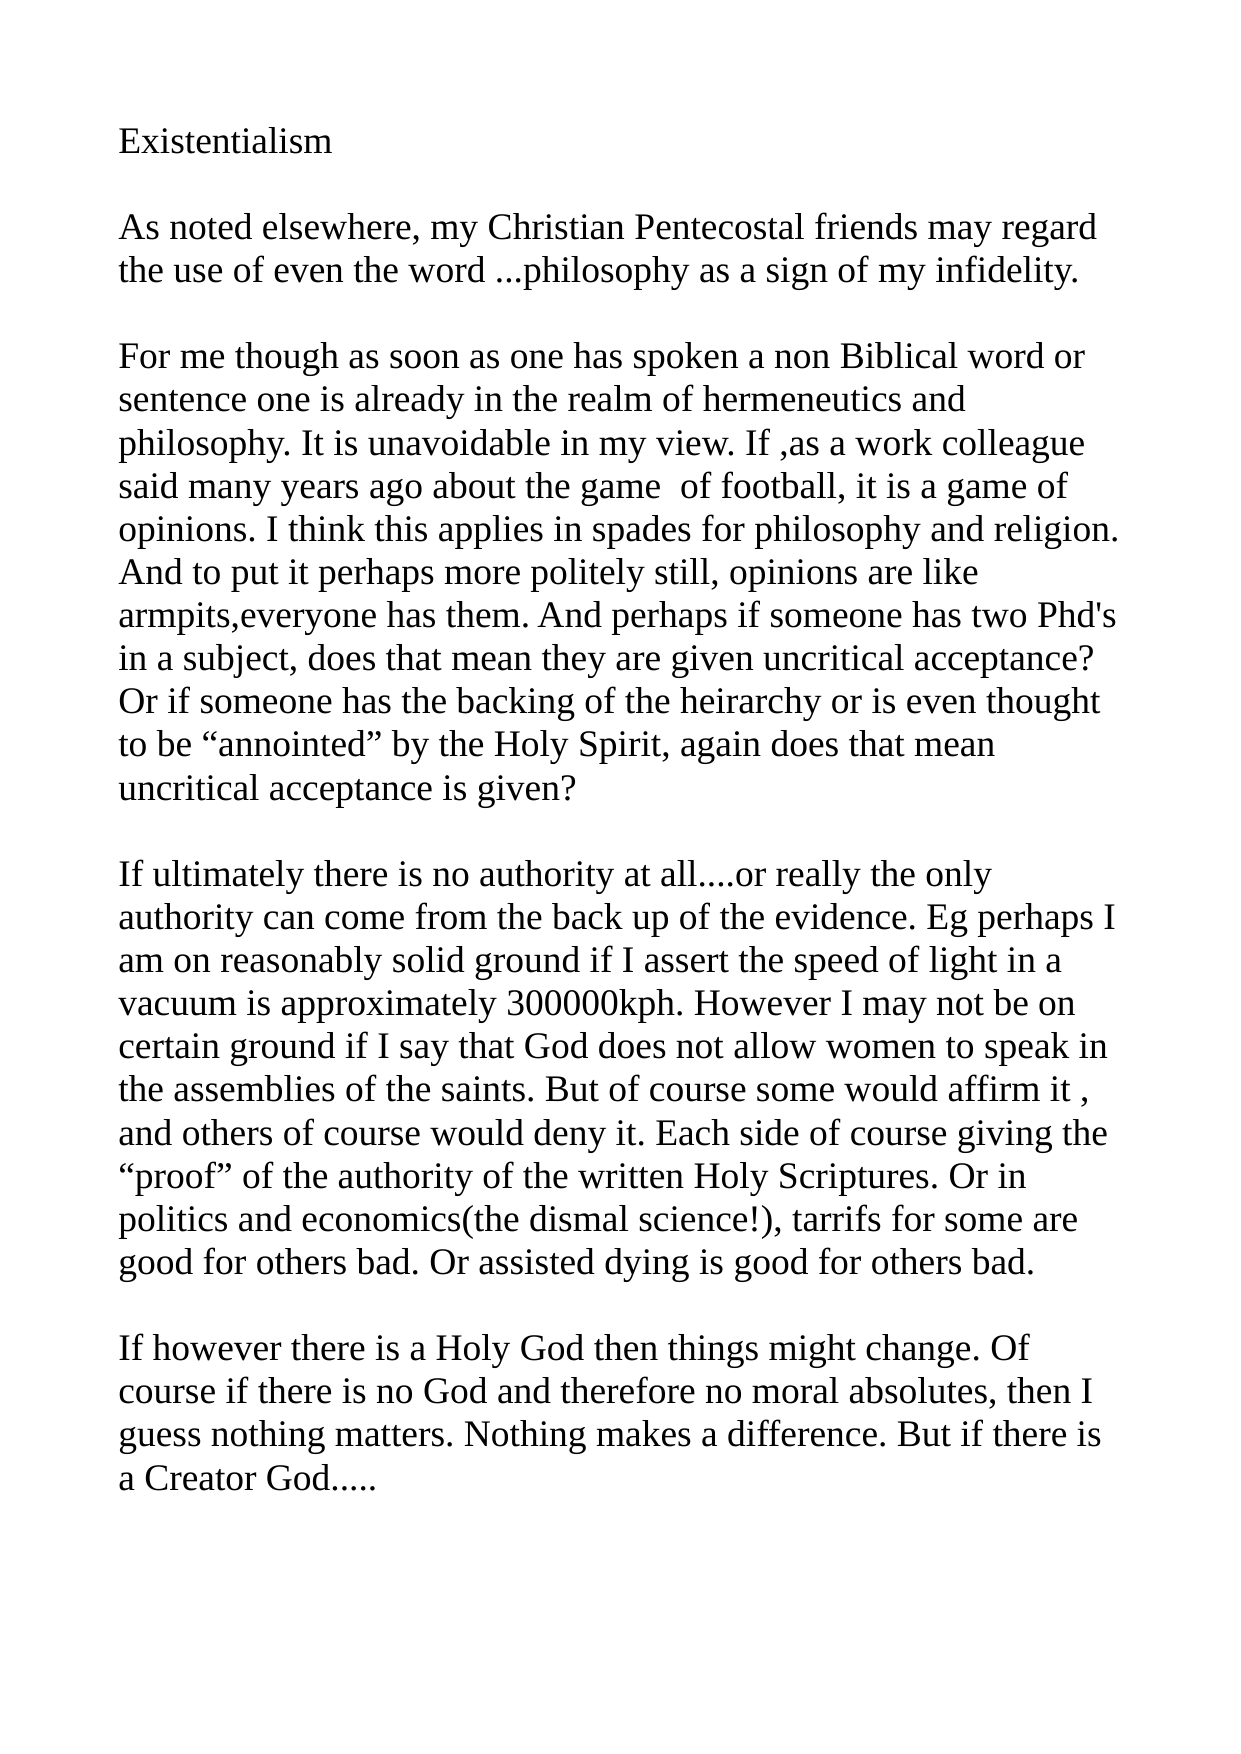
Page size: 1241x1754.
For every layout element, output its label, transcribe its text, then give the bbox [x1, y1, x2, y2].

text If however there is a Holy God then things might change. Of course if there is no God and therefore no moral absolutes, then I guess nothing matters. Nothing makes a difference. But if there is a Creator God..... [118, 1326, 1122, 1498]
text As noted elsewhere, my Christian Pentecostal friends may regard the use of even the word ...philosophy as a sign of my infidelity. [118, 204, 1122, 291]
text For me though as soon as one has spoken a non Biblical word or sentence one is already in the realm of hermeneutics and philosophy. It is unavoidable in my view. If ,as a work colleague said many years ago about the game of football, it is a game of opinions. I think this applies in spades for philosophy and religion. And to put it perhaps more politely still, opinions are like armpits,everyone has them. And perhaps if someone has two Phd's in a subject, does that mean they are given uncritical acceptance? Or if someone has the backing of the heirarchy or is even thought to be “annointed” by the Holy Spirit, again does that mean uncritical acceptance is given? [118, 334, 1122, 808]
text Existentialism [118, 118, 1122, 161]
text If ultimately there is no authority at all....or really the only authority can come from the back up of the evidence. Eg perhaps I am on reasonably solid ground if I assert the speed of light in a vacuum is approximately 300000kph. However I may not be on certain ground if I say that God does not allow women to speak in the assemblies of the saints. But of course some would affirm it , and others of course would deny it. Each side of course giving the “proof” of the authority of the written Holy Scriptures. Or in politics and economics(the dismal science!), tarrifs for some are good for others bad. Or assisted dying is good for others bad. [118, 851, 1122, 1282]
